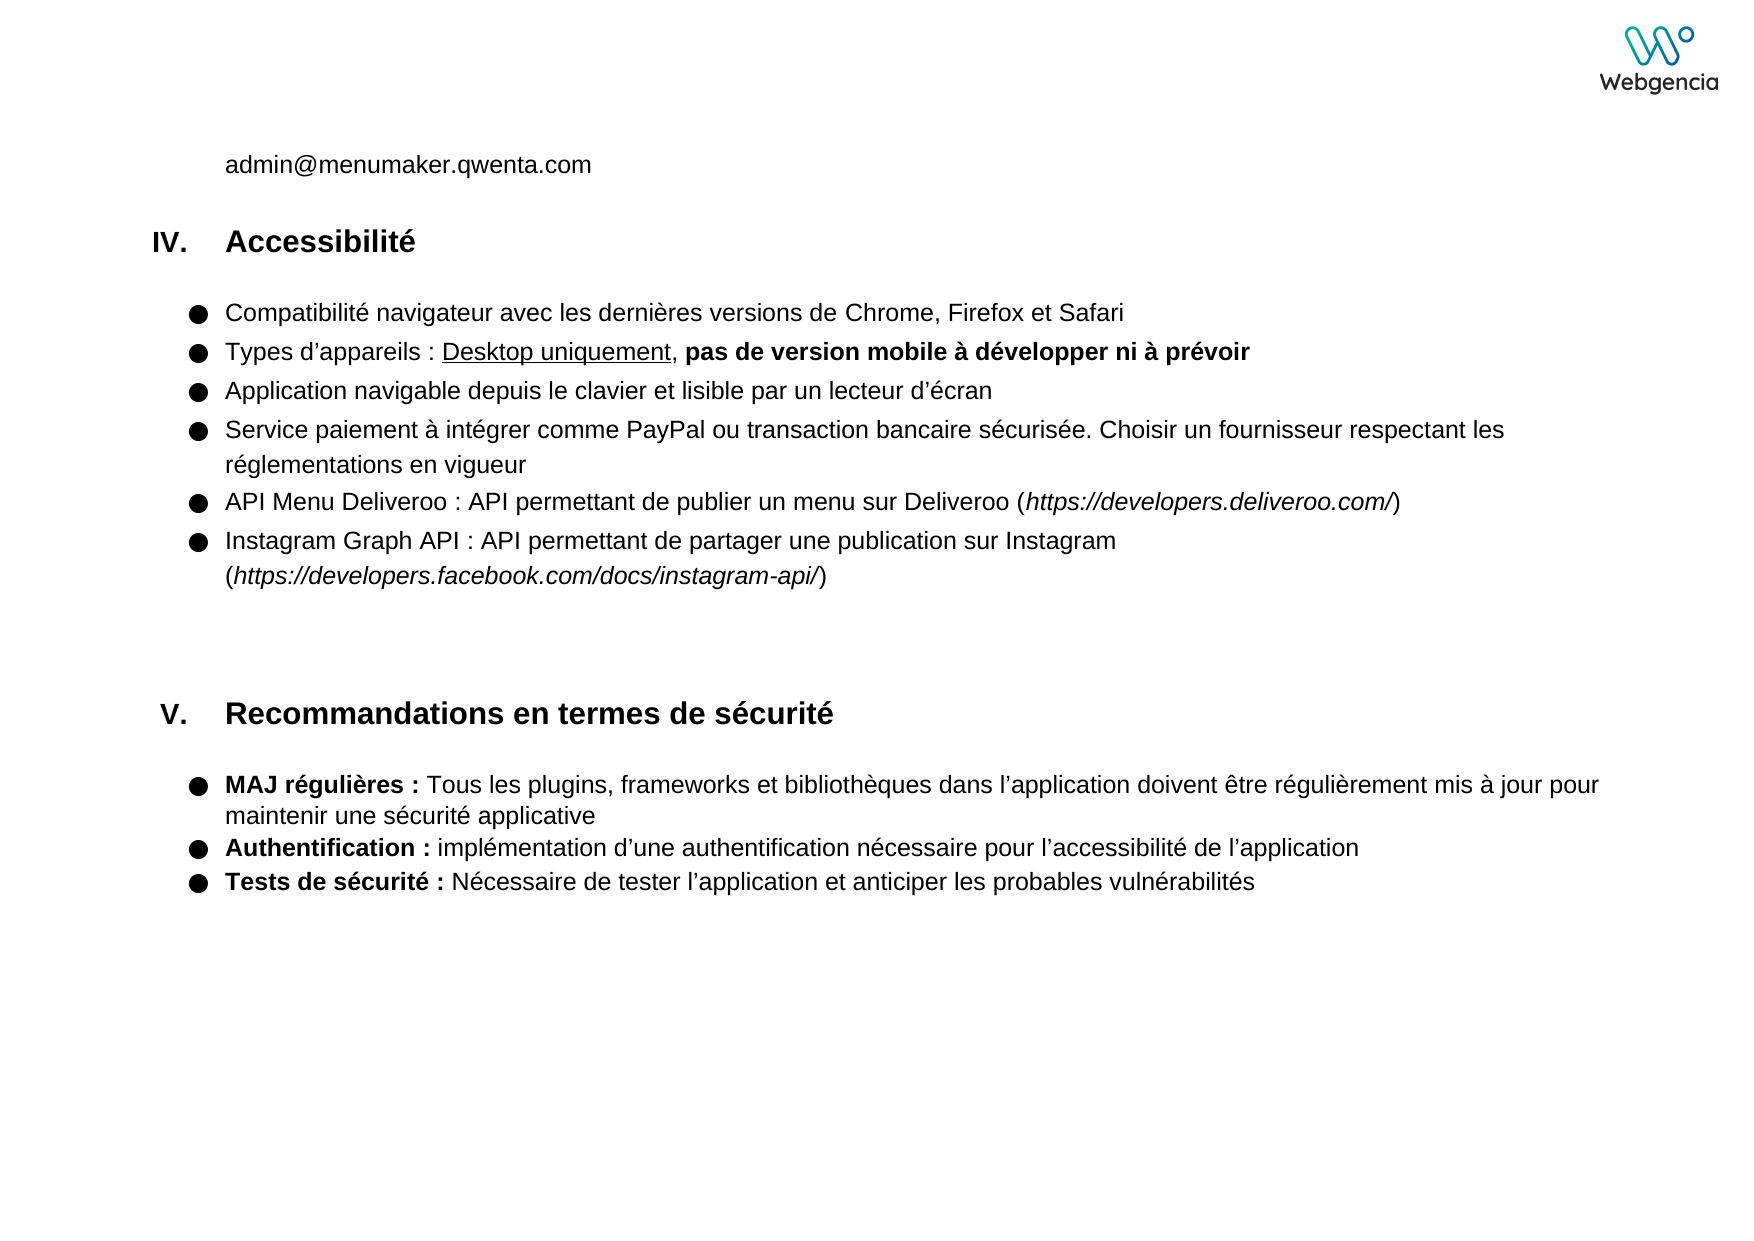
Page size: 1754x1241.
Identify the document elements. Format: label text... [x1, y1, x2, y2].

list Tests de sécurité : Nécessaire de tester l’application et anticiper les probables vulnérabilités [187, 864, 1604, 927]
list Instagram Graph API : API permettant de partager une publication sur Instagram (https://developers.facebook.com/docs/instagram-api/) [187, 523, 1604, 623]
list Service paiement à intégrer comme PayPal ou transaction bancaire sécurisée. Choisir un fournisseur respectant les réglementations en vigueur [187, 412, 1604, 479]
picture [1580, 20, 1739, 101]
subtitle Recommandations en termes de sécurité [187, 695, 1604, 767]
list Compatibilité navigateur avec les dernières versions de Chrome, Firefox et Safari [187, 294, 1604, 329]
list API Menu Deliveroo : API permettant de publier un menu sur Deliveroo (https://developers.deliveroo.com/) [187, 483, 1604, 517]
list admin@menumaker.qwenta.com [187, 150, 1604, 179]
list Types d’appareils : Desktop uniquement, pas de version mobile à développer ni à prévoir [187, 334, 1604, 368]
list Authentification : implémentation d’une authentification nécessaire pour l’accessibilité de l’application [187, 830, 1604, 864]
subtitle Accessibilité [187, 223, 1604, 294]
list MAJ régulières : Tous les plugins, frameworks et bibliothèques dans l’application doivent être régulièrement mis à jour pour maintenir une sécurité applicative [187, 767, 1604, 830]
list Application navigable depuis le clavier et lisible par un lecteur d’écran [187, 373, 1604, 407]
